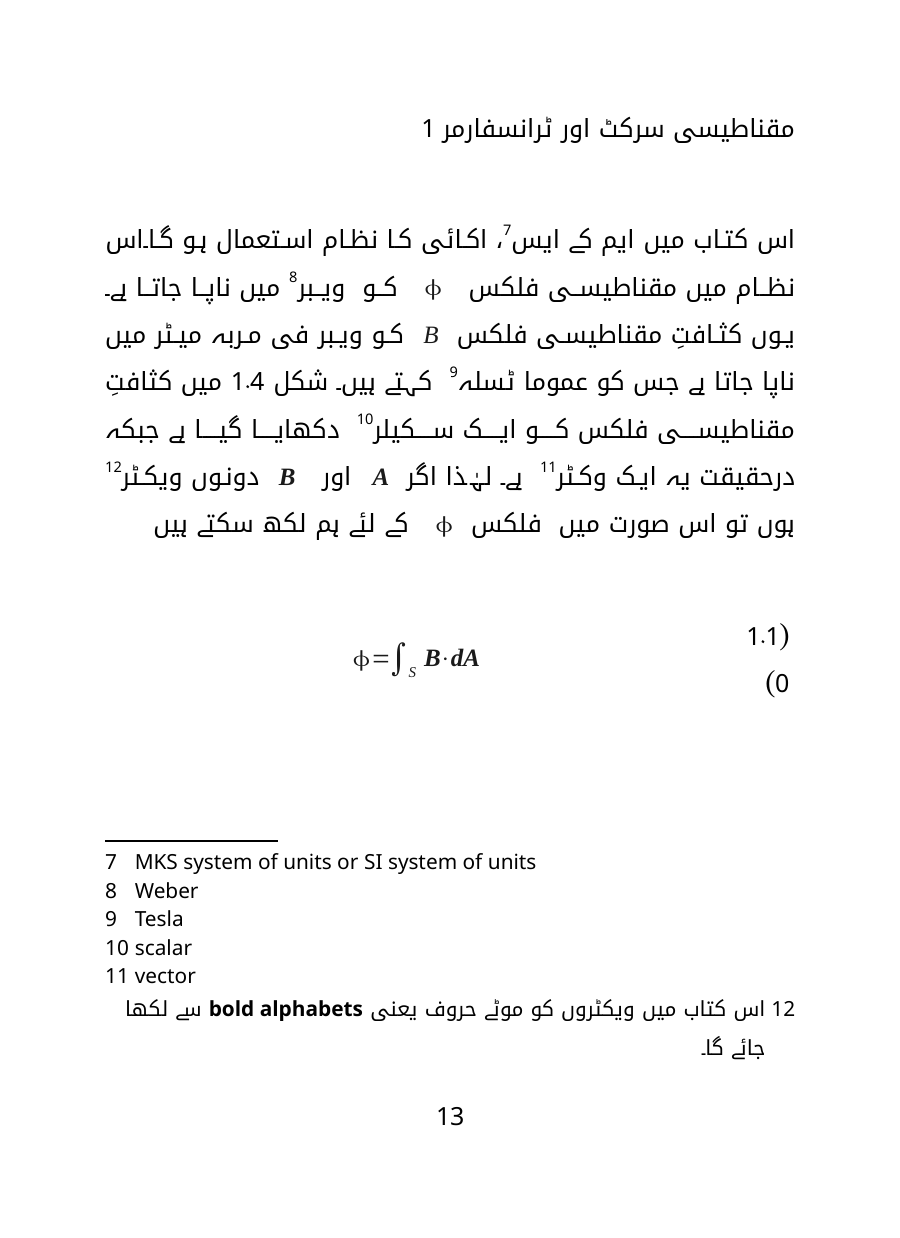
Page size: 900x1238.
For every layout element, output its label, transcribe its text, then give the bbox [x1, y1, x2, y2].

text vector [105, 961, 795, 989]
text scalar [105, 933, 795, 961]
table_header (1.10) [718, 607, 795, 726]
text اس کتاب میں ویکٹروں کو موٹے حروف یعنی bold alphabets سے لکھا جائے گا۔ [105, 989, 795, 1068]
text Weber [105, 876, 795, 904]
text اس کتاب میں ایم کے ایس، اکائی کا نظام استعمال ہو گا۔اس نظام میں مقناطیسی فلکس کو ویبر میں ناپا جاتا ہے۔ یوں کثافتِ مقناطیسی فلکسکو ویبر فی مربہ میٹر میں ناپا جاتا ہے جس کو عموما ٹسلہ کہتے ہیں۔ شکل 1.4 میں کثافتِ مقناطیسی فلکس کو ایک سکیلر دکھایا گیا ہے جبکہ درحقیقت یہ ایک وکٹر ہے۔ لہٰذا اگراور دونوں ویکٹر ہوں تو اس صورت میں فلکس کے لئے ہم لکھ سکتے ہیں [105, 216, 795, 548]
table_header [105, 607, 718, 726]
text Tesla [105, 904, 795, 933]
text MKS system of units or SI system of units [105, 847, 795, 876]
